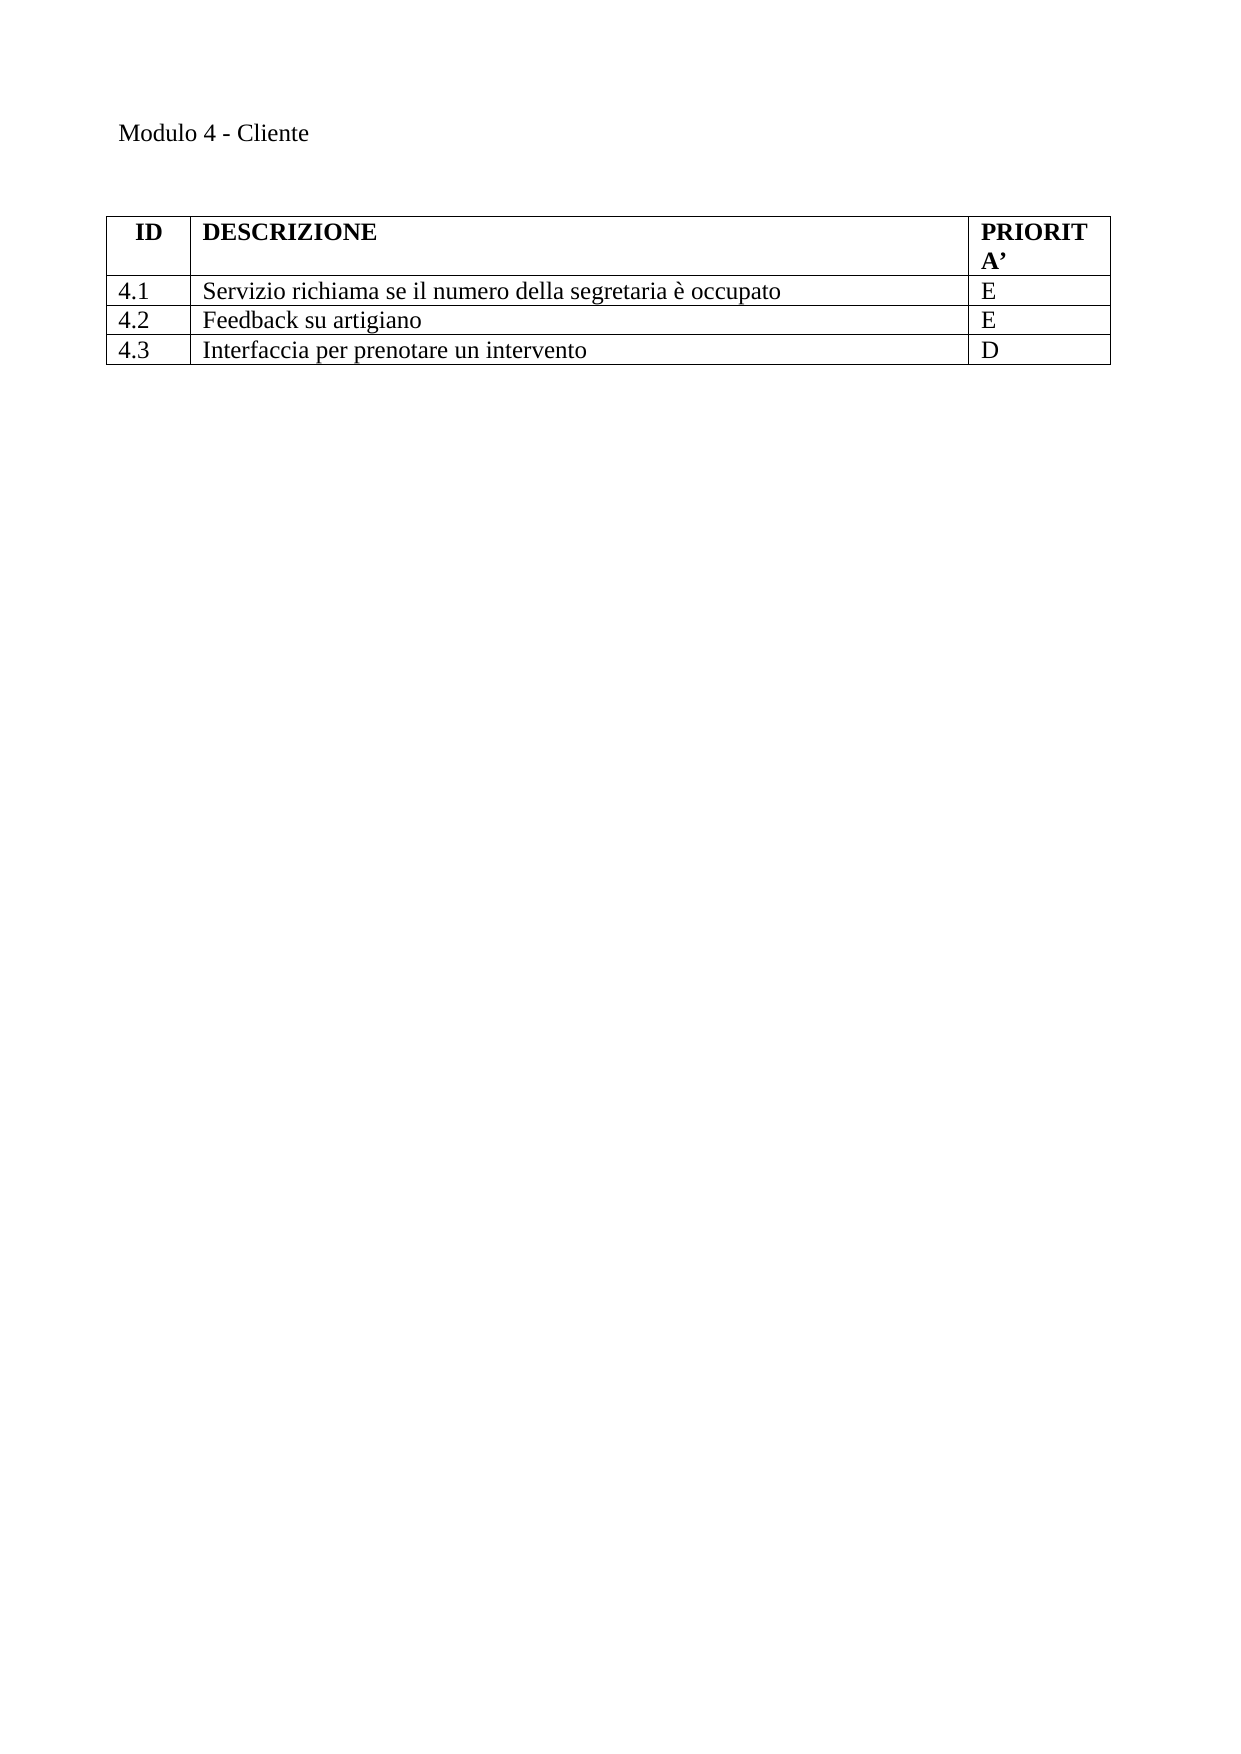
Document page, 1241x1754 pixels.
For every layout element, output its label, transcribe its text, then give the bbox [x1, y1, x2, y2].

table_header DESCRIZIONE [191, 217, 968, 275]
table_cell Feedback su artigiano [191, 306, 968, 334]
table_cell 4.3 [107, 335, 190, 364]
table_cell Interfaccia per prenotare un intervento [191, 335, 968, 364]
text Modulo 4 - Cliente [118, 118, 1122, 147]
table_cell E [969, 276, 1110, 304]
table_cell Servizio richiama se il numero della segretaria è occupato [191, 276, 968, 304]
table_cell E [969, 306, 1110, 334]
table_header ID [107, 217, 190, 275]
table_header PRIORITA’ [969, 217, 1110, 275]
table_cell 4.1 [107, 276, 190, 304]
table_cell 4.2 [107, 306, 190, 334]
table_cell D [969, 335, 1110, 364]
